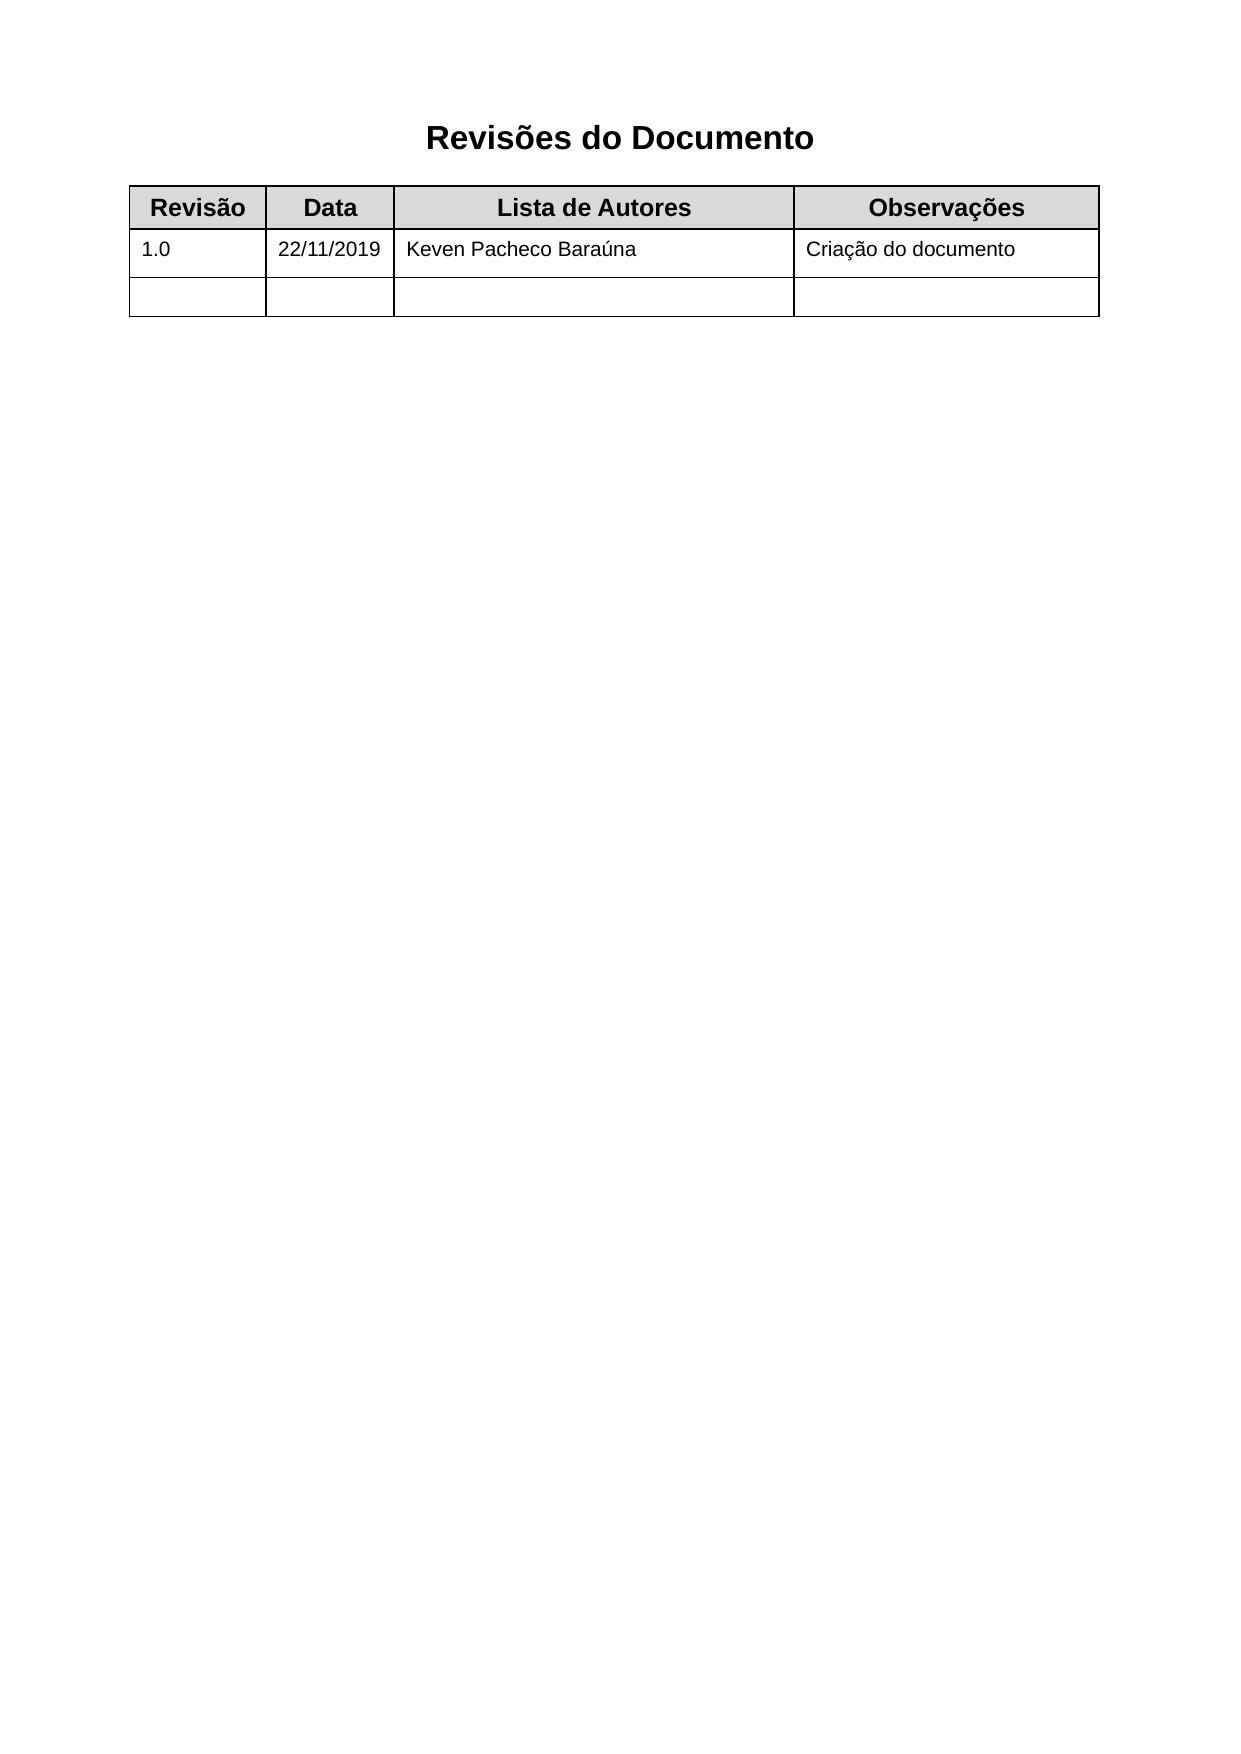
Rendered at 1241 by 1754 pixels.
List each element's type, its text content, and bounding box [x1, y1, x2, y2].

table_header Observações [795, 187, 1098, 228]
table_cell Keven Pacheco Baraúna [395, 230, 793, 277]
table_header Data [267, 187, 393, 228]
text Revisões do Documento [118, 118, 1122, 157]
table_header Lista de Autores [395, 187, 793, 228]
table_cell [267, 278, 393, 316]
table_header Revisão [130, 187, 265, 228]
table_cell [395, 278, 793, 316]
table_cell Criação do documento [795, 230, 1098, 277]
table_cell 1.0 [130, 230, 265, 277]
table_cell [795, 278, 1098, 316]
table_cell 22/11/2019 [267, 230, 393, 277]
table_cell [130, 278, 265, 316]
